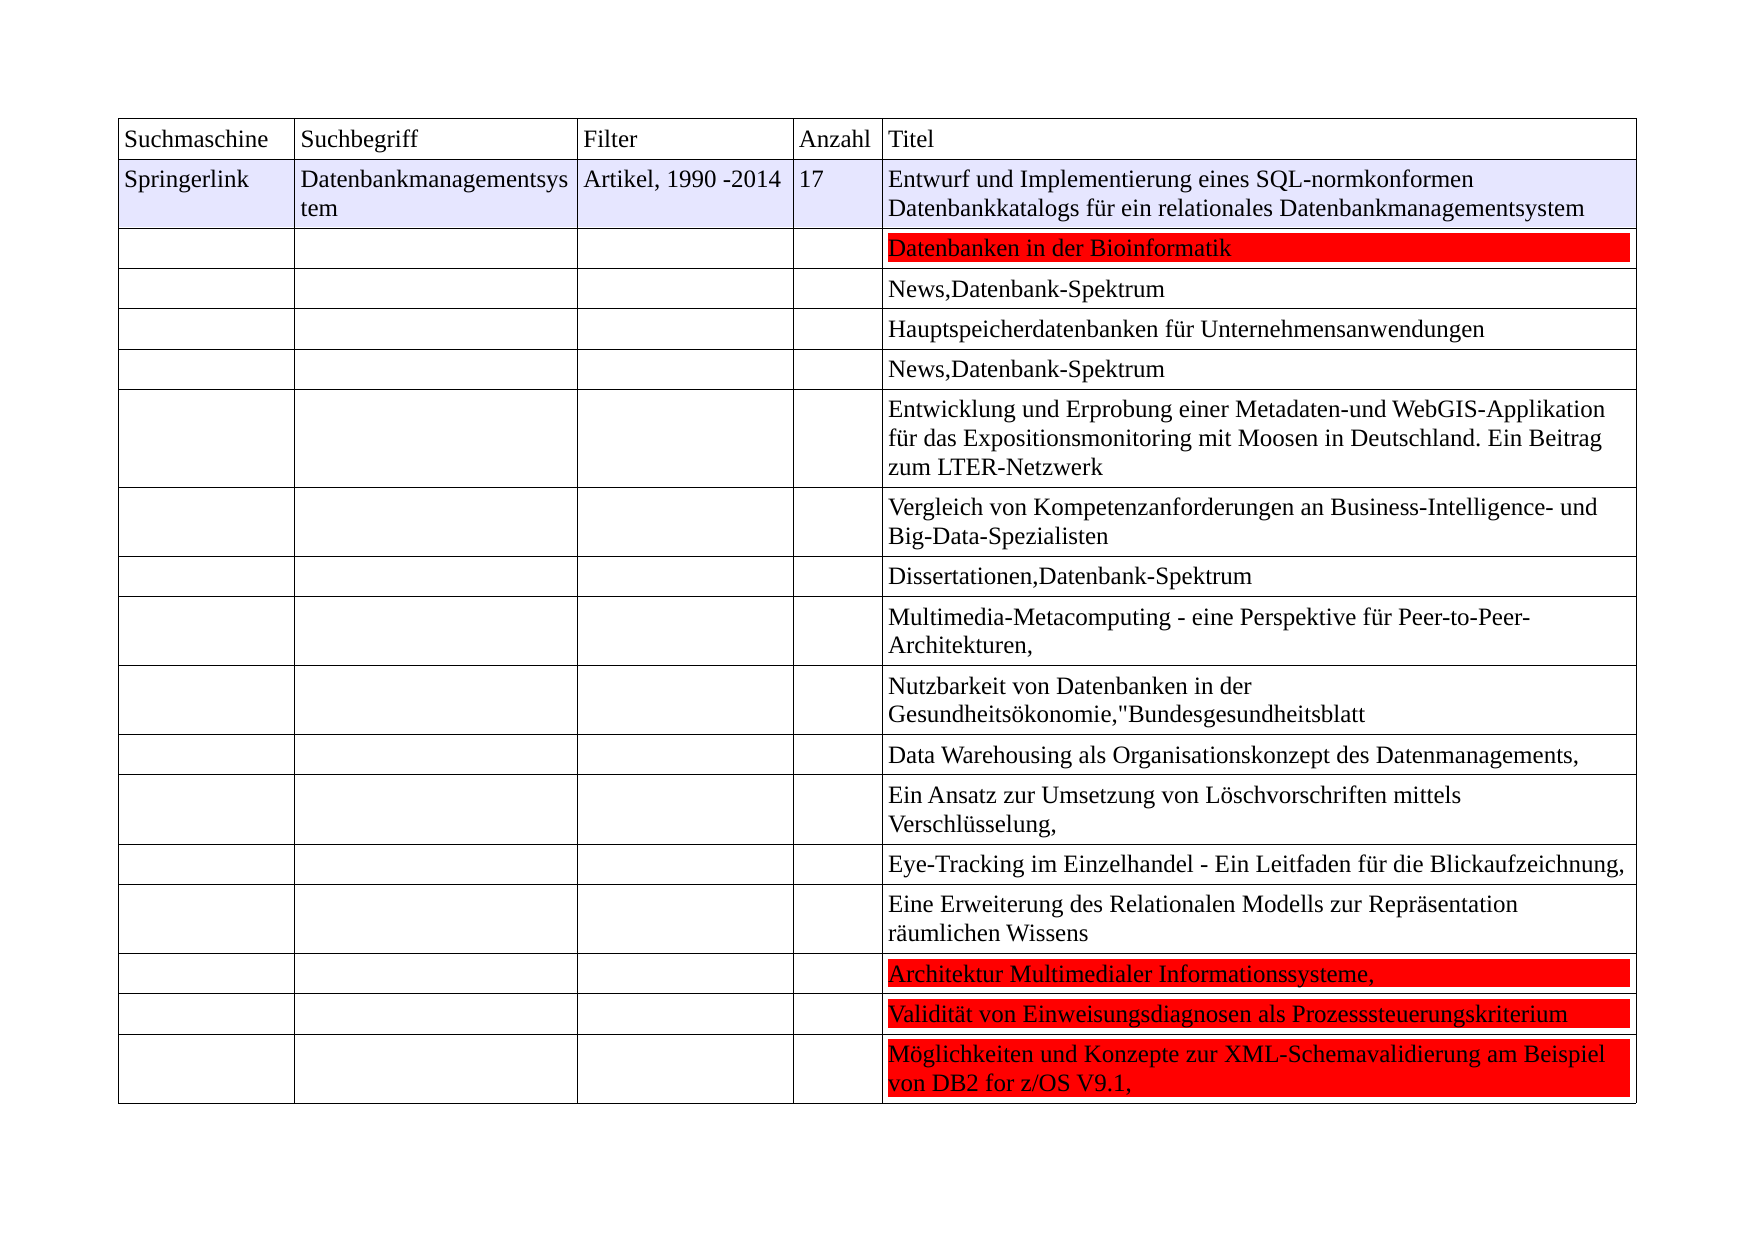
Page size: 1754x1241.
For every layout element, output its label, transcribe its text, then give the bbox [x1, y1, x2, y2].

table_cell Eine Erweiterung des Relationalen Modells zur Repräsentation räumlichen Wissens [883, 885, 1636, 953]
table_header Anzahl [794, 119, 882, 158]
table_cell Ein Ansatz zur Umsetzung von Löschvorschriften mittels Verschlüsselung, [883, 775, 1636, 843]
table_cell [119, 229, 294, 268]
table_cell Eye-Tracking im Einzelhandel - Ein Leitfaden für die Blickaufzeichnung, [883, 845, 1636, 884]
table_cell [295, 885, 577, 953]
table_cell [794, 309, 882, 348]
table_cell Hauptspeicherdatenbanken für Unternehmensanwendungen [883, 309, 1636, 348]
table_cell [794, 269, 882, 308]
table_cell [794, 229, 882, 268]
table_cell [794, 994, 882, 1033]
table_cell [119, 350, 294, 389]
table_cell [794, 488, 882, 556]
table_cell [119, 269, 294, 308]
table_cell [119, 735, 294, 774]
table_cell [119, 557, 294, 596]
table_cell [119, 390, 294, 487]
table_cell [295, 557, 577, 596]
table_cell [578, 229, 793, 268]
table_cell [295, 229, 577, 268]
table_cell [295, 390, 577, 487]
table_cell [578, 885, 793, 953]
table_header Titel [883, 119, 1636, 158]
table_cell News,Datenbank-Spektrum [883, 350, 1636, 389]
table_cell [578, 269, 793, 308]
table_cell Entwurf und Implementierung eines SQL-normkonformen Datenbankkatalogs für ein relationales Datenbankmanagementsystem [883, 160, 1636, 227]
table_cell [578, 845, 793, 884]
table_cell Multimedia-Metacomputing - eine Perspektive für Peer-to-Peer-Architekturen, [883, 597, 1636, 665]
table_header Suchmaschine [119, 119, 294, 158]
table_cell [794, 557, 882, 596]
table_cell [794, 390, 882, 487]
table_cell [794, 845, 882, 884]
table_cell [794, 666, 882, 734]
table_cell Architektur Multimedialer Informationssysteme, [883, 954, 1636, 993]
table_cell [295, 666, 577, 734]
table_cell Nutzbarkeit von Datenbanken in der Gesundheitsökonomie,"Bundesgesundheitsblatt [883, 666, 1636, 734]
table_cell [295, 954, 577, 993]
table_cell [295, 309, 577, 348]
table_cell [295, 994, 577, 1033]
table_cell [119, 488, 294, 556]
table_cell [295, 488, 577, 556]
table_cell [119, 1035, 294, 1102]
table_cell [119, 885, 294, 953]
table_cell Datenbanken in der Bioinformatik [883, 229, 1636, 268]
table_cell [295, 1035, 577, 1102]
table_cell [295, 775, 577, 843]
table_cell [578, 954, 793, 993]
table_cell Springerlink [119, 160, 294, 227]
table_cell [578, 488, 793, 556]
table_cell [794, 885, 882, 953]
table_cell [578, 666, 793, 734]
table_cell 17 [794, 160, 882, 227]
table_cell [578, 390, 793, 487]
table_cell [578, 309, 793, 348]
table_cell [578, 557, 793, 596]
table_cell [578, 1035, 793, 1102]
table_header Filter [578, 119, 793, 158]
table_cell Dissertationen,Datenbank-Spektrum [883, 557, 1636, 596]
table_cell [578, 775, 793, 843]
table_cell [794, 597, 882, 665]
table_cell [578, 994, 793, 1033]
table_cell Möglichkeiten und Konzepte zur XML-Schemavalidierung am Beispiel von DB2 for z/OS V9.1, [883, 1035, 1636, 1102]
table_cell [295, 350, 577, 389]
table_cell Entwicklung und Erprobung einer Metadaten-und WebGIS-Applikation für das Expositionsmonitoring mit Moosen in Deutschland. Ein Beitrag zum LTER-Netzwerk [883, 390, 1636, 487]
table_cell [794, 1035, 882, 1102]
table_cell News,Datenbank-Spektrum [883, 269, 1636, 308]
table_cell [295, 735, 577, 774]
table_cell [295, 845, 577, 884]
table_cell Data Warehousing als Organisationskonzept des Datenmanagements, [883, 735, 1636, 774]
table_cell [119, 309, 294, 348]
table_cell [119, 954, 294, 993]
table_cell [578, 735, 793, 774]
table_cell [119, 775, 294, 843]
table_cell Validität von Einweisungsdiagnosen als Prozesssteuerungskriterium [883, 994, 1636, 1033]
table_cell [119, 666, 294, 734]
table_cell [119, 994, 294, 1033]
table_cell [578, 350, 793, 389]
table_cell [119, 597, 294, 665]
table_cell [794, 775, 882, 843]
table_cell [295, 269, 577, 308]
table_cell [119, 845, 294, 884]
table_cell [794, 735, 882, 774]
table_cell [578, 597, 793, 665]
table_cell Artikel, 1990 -2014 [578, 160, 793, 227]
table_cell [295, 597, 577, 665]
table_cell Datenbankmanagementsystem [295, 160, 577, 227]
table_header Suchbegriff [295, 119, 577, 158]
table_cell [794, 954, 882, 993]
table_cell [794, 350, 882, 389]
table_cell Vergleich von Kompetenzanforderungen an Business-Intelligence- und Big-Data-Spezialisten [883, 488, 1636, 556]
